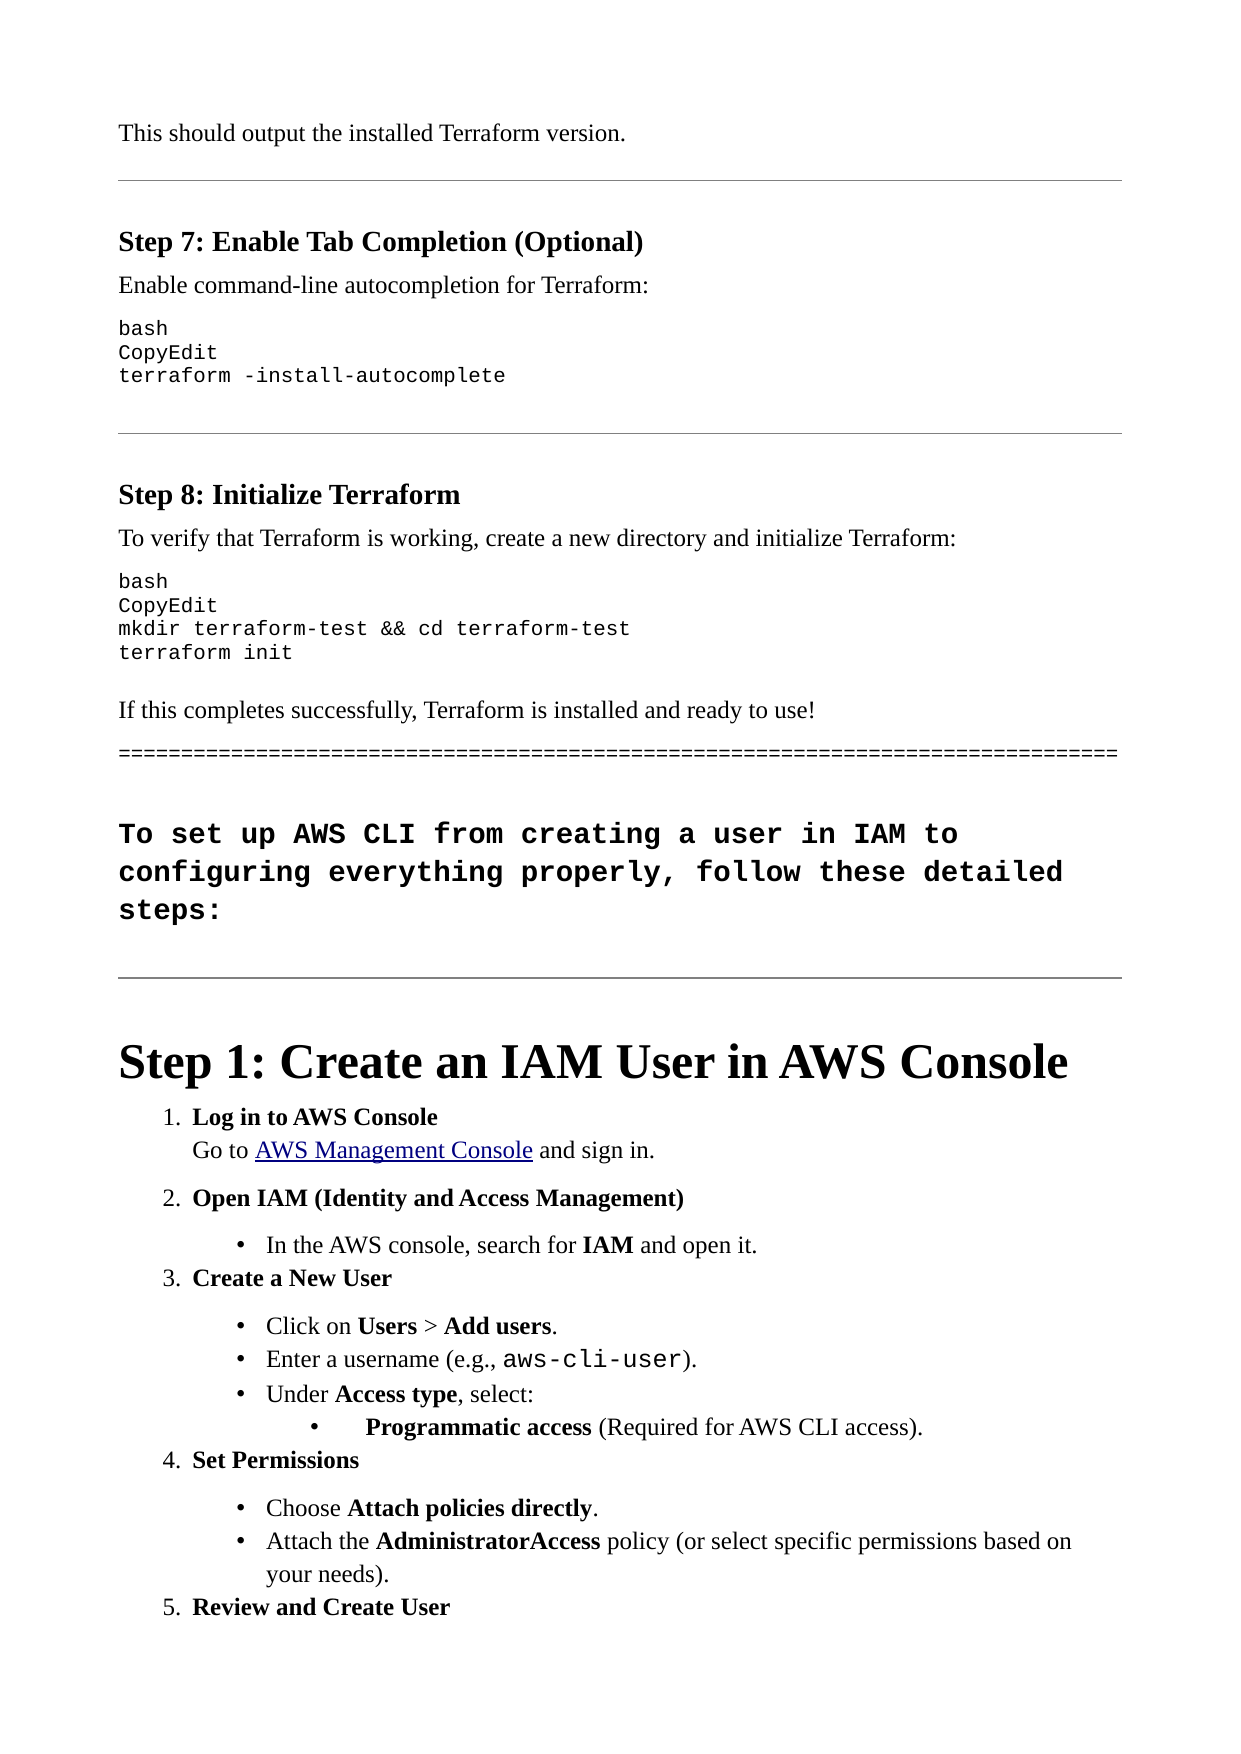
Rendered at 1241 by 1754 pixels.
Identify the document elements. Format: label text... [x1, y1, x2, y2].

text To verify that Terraform is working, create a new directory and initialize Terraform: [118, 523, 1122, 552]
text bash [118, 318, 1122, 342]
text bash [118, 571, 1122, 595]
text terraform init [118, 642, 1122, 666]
list Attach the AdministratorAccess policy (or select specific permissions based on your needs). [236, 1526, 1122, 1588]
text terraform -install-autocomplete [118, 366, 1122, 389]
text If this completes successfully, Terraform is installed and ready to use! [118, 695, 1122, 724]
list Choose Attach policies directly. [236, 1493, 1122, 1522]
subtitle Step 8: Initialize Terraform [118, 477, 1122, 511]
text To set up AWS CLI from creating a user in IAM to configuring everything properly, follow these detailed steps: [118, 819, 1122, 928]
list Review and Create User [162, 1592, 1122, 1621]
text CopyEdit [118, 595, 1122, 618]
list Enter a username (e.g., aws-cli-user). [236, 1344, 1122, 1375]
list Open IAM (Identity and Access Management) [162, 1183, 1122, 1211]
list In the AWS console, search for IAM and open it. [236, 1230, 1122, 1259]
text ================================================================================ [118, 743, 1122, 790]
list ✅ Programmatic access (Required for AWS CLI access). [310, 1412, 1122, 1441]
list Click on Users > Add users. [236, 1311, 1122, 1340]
text Enable command-line autocompletion for Terraform: [118, 271, 1122, 299]
list Log in to AWS Console Go to AWS Management Console and sign in. [162, 1102, 1122, 1164]
text CopyEdit [118, 342, 1122, 366]
text This should output the installed Terraform version. [118, 118, 1122, 147]
subtitle Step 7: Enable Tab Completion (Optional) [118, 224, 1122, 258]
text mkdir terraform-test && cd terraform-test [118, 618, 1122, 642]
list Under Access type, select: [236, 1379, 1122, 1408]
list Create a New User [162, 1263, 1122, 1292]
list Set Permissions [162, 1445, 1122, 1474]
subtitle Step 1: Create an IAM User in AWS Console [118, 1032, 1122, 1089]
